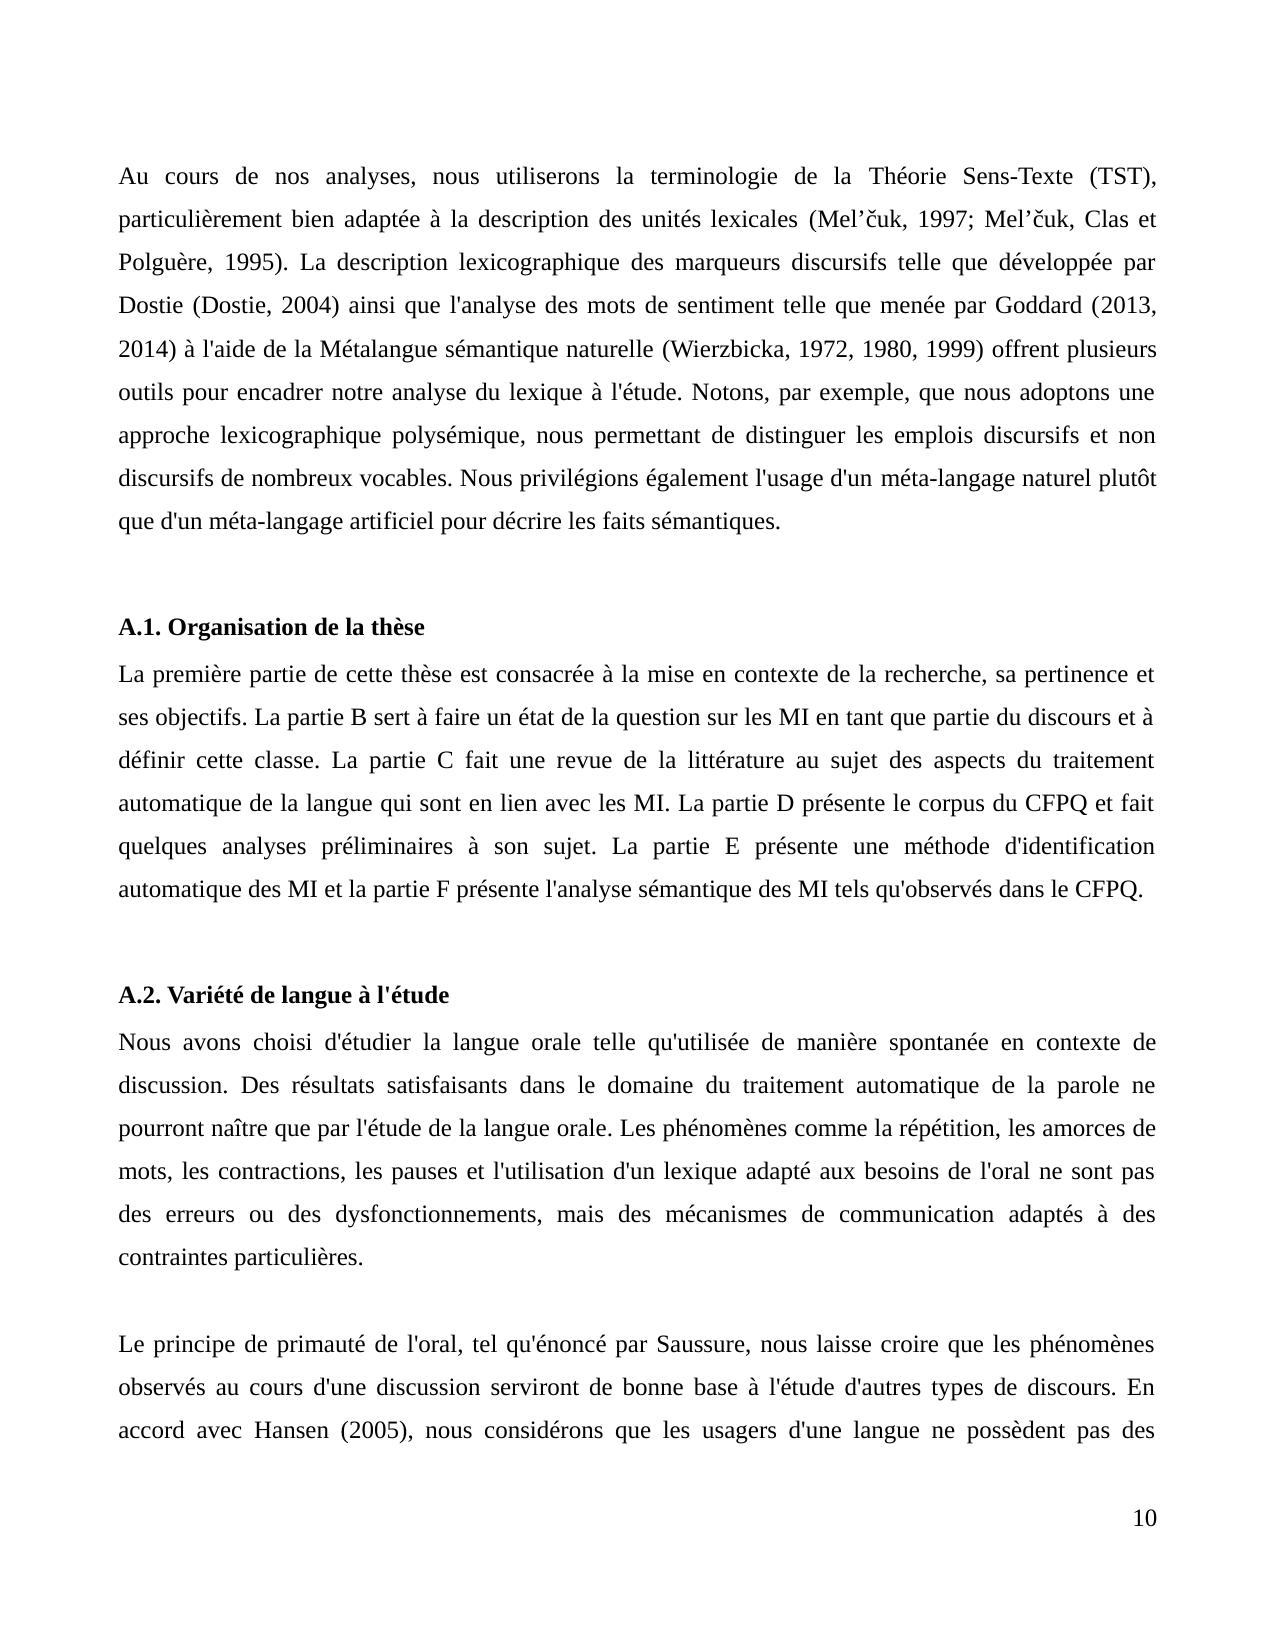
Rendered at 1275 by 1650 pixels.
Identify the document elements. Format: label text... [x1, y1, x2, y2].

text Au cours de nos analyses, nous utiliserons la terminologie de la Théorie Sens-Texte (TST), particulièrement bien adaptée à la description des unités lexicales (Mel’čuk, 1997; Mel’čuk, Clas et Polguère, 1995). La description lexicographique des marqueurs discursifs telle que développée par Dostie (Dostie, 2004) ainsi que l'analyse des mots de sentiment telle que menée par Goddard (2013, 2014) à l'aide de la Métalangue sémantique naturelle (Wierzbicka, 1972, 1980, 1999) offrent plusieurs outils pour encadrer notre analyse du lexique à l'étude. Notons, par exemple, que nous adoptons une approche lexicographique polysémique, nous permettant de distinguer les emplois discursifs et non discursifs de nombreux vocables. Nous privilégions également l'usage d'un méta-langage naturel plutôt que d'un méta-langage artificiel pour décrire les faits sémantiques. [118, 161, 1157, 535]
text Nous avons choisi d'étudier la langue orale telle qu'utilisée de manière spontanée en contexte de discussion. Des résultats satisfaisants dans le domaine du traitement automatique de la parole ne pourront naître que par l'étude de la langue orale. Les phénomènes comme la répétition, les amorces de mots, les contractions, les pauses et l'utilisation d'un lexique adapté aux besoins de l'oral ne sont pas des erreurs ou des dysfonctionnements, mais des mécanismes de communication adaptés à des contraintes particulières. [118, 1027, 1157, 1271]
text Le principe de primauté de l'oral, tel qu'énoncé par Saussure, nous laisse croire que les phénomènes observés au cours d'une discussion serviront de bonne base à l'étude d'autres types de discours. En accord avec Hansen (2005), nous considérons que les usagers d'une langue ne possèdent pas des [118, 1329, 1157, 1444]
subtitle A.2. Variété de langue à l'étude [118, 980, 1157, 1009]
text La première partie de cette thèse est consacrée à la mise en contexte de la recherche, sa pertinence et ses objectifs. La partie B sert à faire un état de la question sur les MI en tant que partie du discours et à définir cette classe. La partie C fait une revue de la littérature au sujet des aspects du traitement automatique de la langue qui sont en lien avec les MI. La partie D présente le corpus du CFPQ et fait quelques analyses préliminaires à son sujet. La partie E présente une méthode d'identification automatique des MI et la partie F présente l'analyse sémantique des MI tels qu'observés dans le CFPQ. [118, 659, 1157, 903]
subtitle A.1. Organisation de la thèse [118, 612, 1157, 641]
